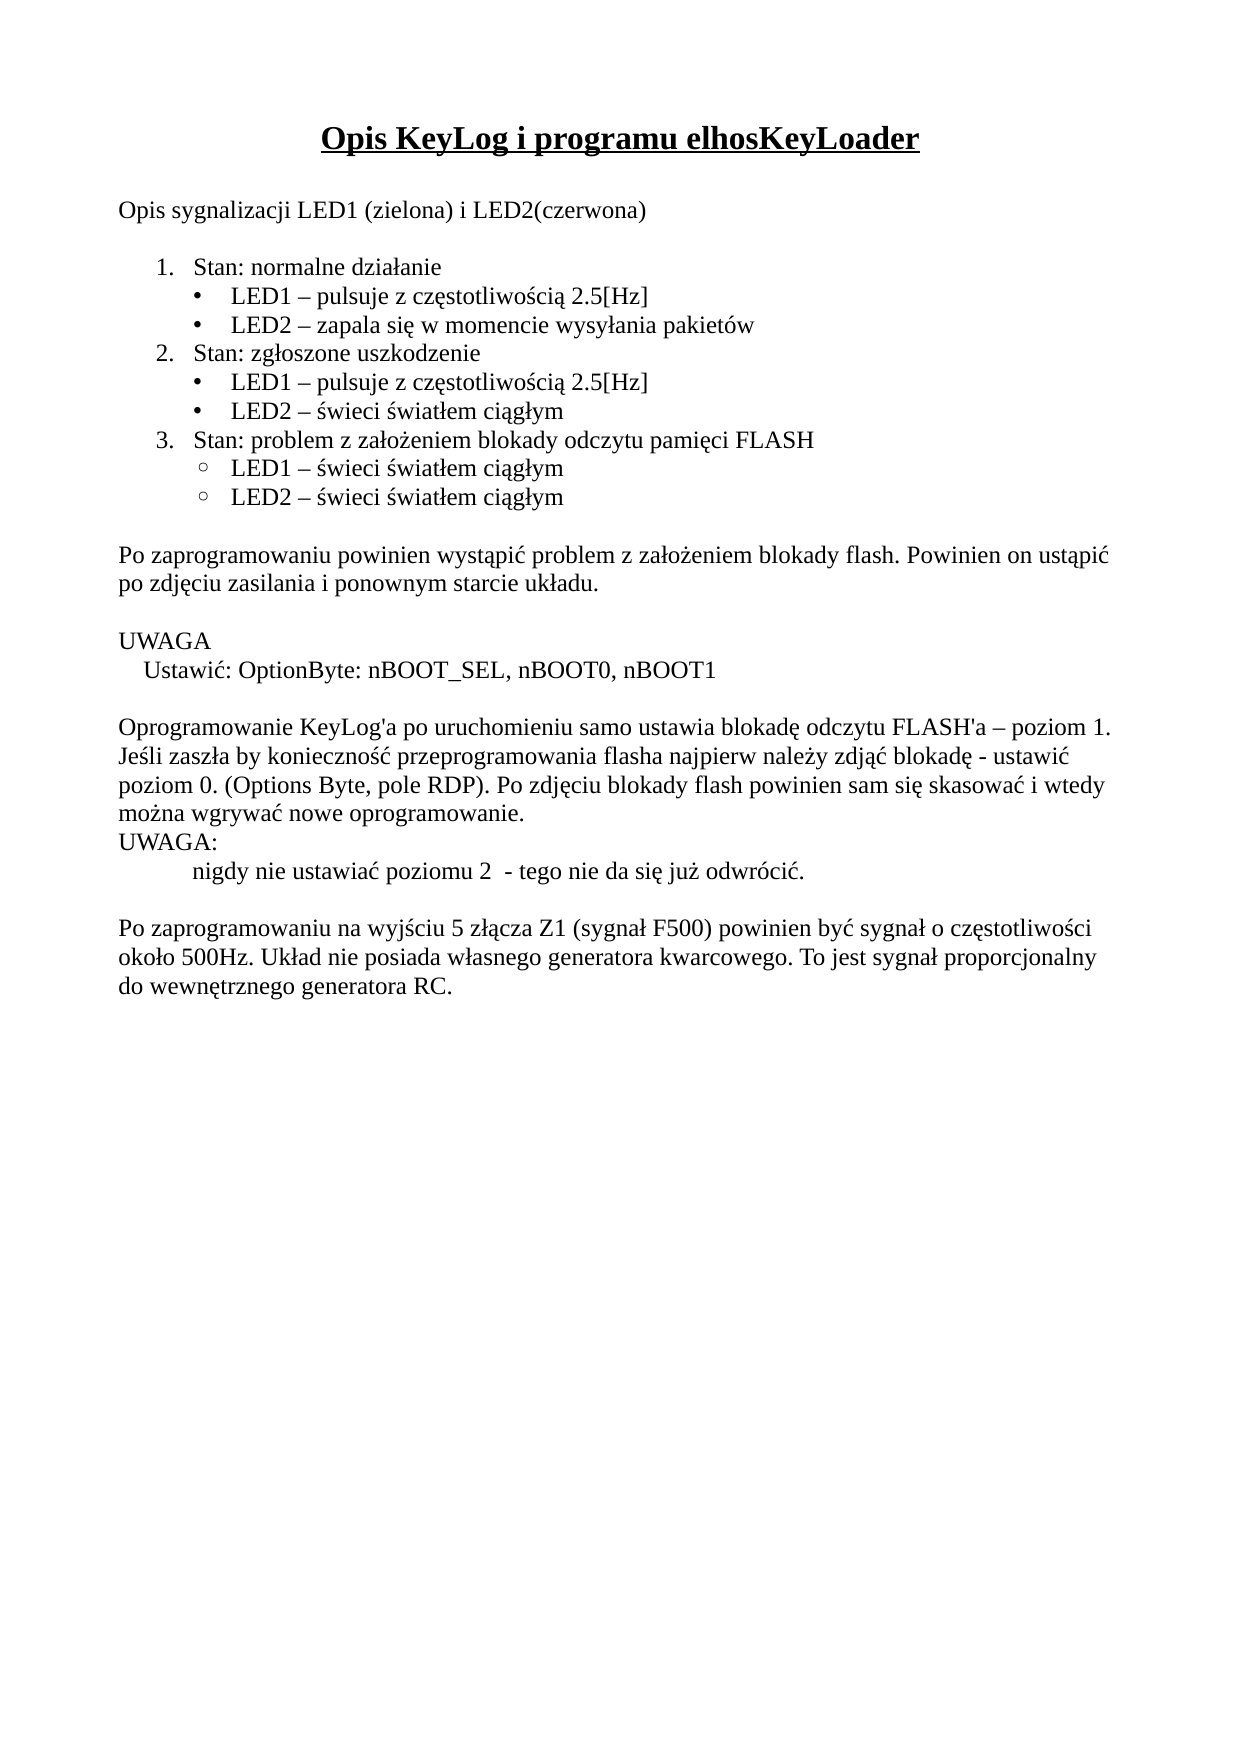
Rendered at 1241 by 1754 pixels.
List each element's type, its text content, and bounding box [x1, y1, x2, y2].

text Oprogramowanie KeyLog'a po uruchomieniu samo ustawia blokadę odczytu FLASH'a – poziom 1. Jeśli zaszła by konieczność przeprogramowania flasha najpierw należy zdjąć blokadę - ustawić poziom 0. (Options Byte, pole RDP). Po zdjęciu blokady flash powinien sam się skasować i wtedy można wgrywać nowe oprogramowanie. [118, 712, 1122, 827]
list LED2 – świeci światłem ciągłym [193, 482, 1122, 511]
text Opis sygnalizacji LED1 (zielona) i LED2(czerwona) [118, 195, 1122, 223]
list LED2 – świeci światłem ciągłym [193, 396, 1122, 425]
list Stan: problem z założeniem blokady odczytu pamięci FLASH [156, 425, 1122, 453]
list LED1 – pulsuje z częstotliwością 2.5[Hz] [193, 367, 1122, 396]
text UWAGA [118, 626, 1122, 655]
list LED1 – pulsuje z częstotliwością 2.5[Hz] [193, 281, 1122, 310]
text UWAGA: nigdy nie ustawiać poziomu 2 - tego nie da się już odwrócić. [118, 827, 1122, 885]
list Stan: zgłoszone uszkodzenie [156, 338, 1122, 367]
text Opis KeyLog i programu elhosKeyLoader [118, 118, 1122, 156]
list LED2 – zapala się w momencie wysyłania pakietów [193, 310, 1122, 338]
text Ustawić: OptionByte: nBOOT_SEL, nBOOT0, nBOOT1 [118, 655, 1122, 683]
text Po zaprogramowaniu na wyjściu 5 złącza Z1 (sygnał F500) powinien być sygnał o częstotliwości około 500Hz. Układ nie posiada własnego generatora kwarcowego. To jest sygnał proporcjonalny do wewnętrznego generatora RC. [118, 913, 1122, 1000]
list LED1 – świeci światłem ciągłym [193, 453, 1122, 482]
list Stan: normalne działanie [156, 252, 1122, 281]
text Po zaprogramowaniu powinien wystąpić problem z założeniem blokady flash. Powinien on ustąpić po zdjęciu zasilania i ponownym starcie układu. [118, 540, 1122, 597]
